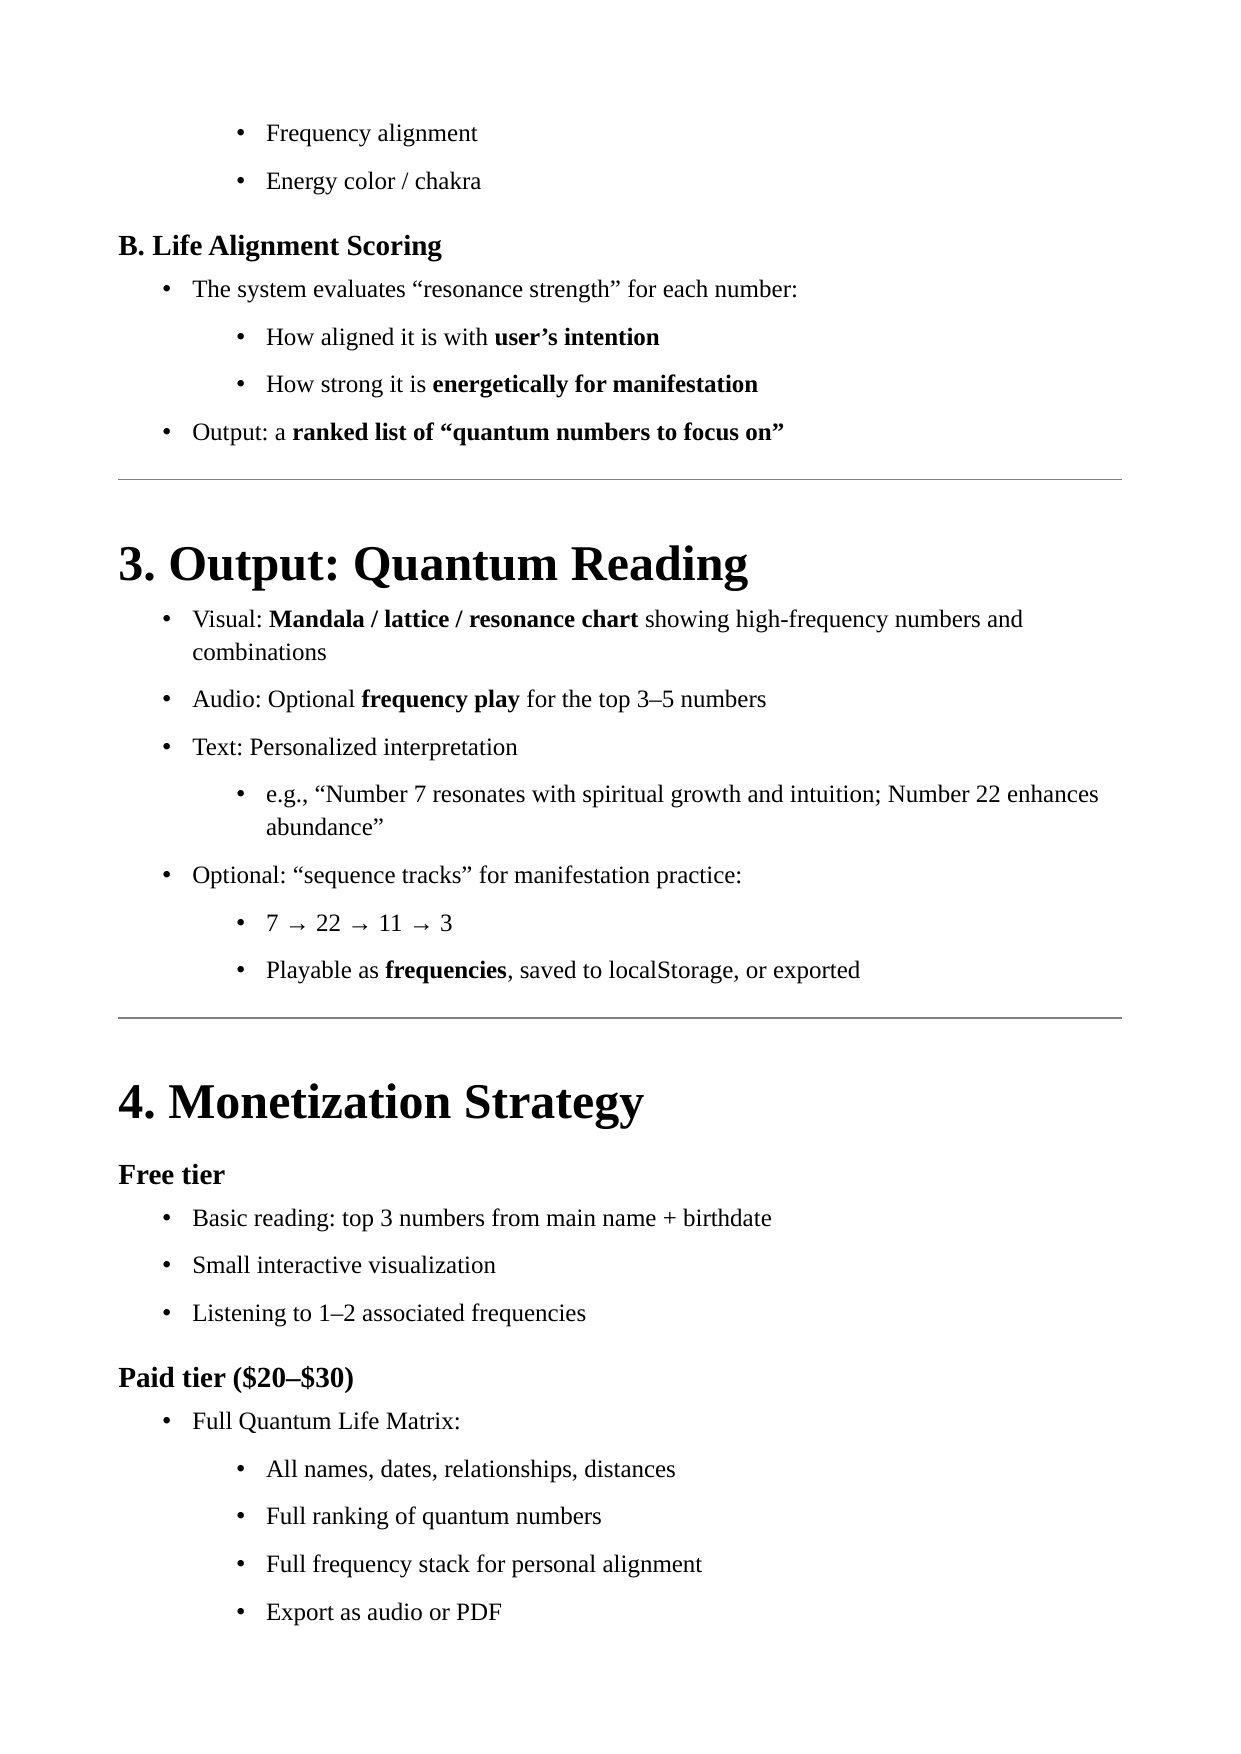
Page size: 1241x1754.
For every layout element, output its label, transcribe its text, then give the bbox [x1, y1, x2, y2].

list Listening to 1–2 associated frequencies [162, 1298, 1122, 1327]
list Output: a ranked list of “quantum numbers to focus on” [162, 417, 1122, 446]
list Energy color / chakra [236, 166, 1122, 194]
list The system evaluates “resonance strength” for each number: [162, 274, 1122, 303]
list All names, dates, relationships, distances [236, 1454, 1122, 1483]
list Optional: “sequence tracks” for manifestation practice: [162, 860, 1122, 889]
list Audio: Optional frequency play for the top 3–5 numbers [162, 684, 1122, 713]
list How strong it is energetically for manifestation [236, 369, 1122, 398]
list Text: Personalized interpretation [162, 732, 1122, 761]
list Frequency alignment [236, 118, 1122, 147]
list Full frequency stack for personal alignment [236, 1549, 1122, 1578]
list Export as audio or PDF [236, 1597, 1122, 1625]
list How aligned it is with user’s intention [236, 322, 1122, 350]
list Full Quantum Life Matrix: [162, 1406, 1122, 1435]
subtitle Free tier [118, 1157, 1122, 1190]
list 7 → 22 → 11 → 3 [236, 908, 1122, 936]
subtitle Paid tier ($20–$30) [118, 1360, 1122, 1394]
list e.g., “Number 7 resonates with spiritual growth and intuition; Number 22 enhances abundance” [236, 779, 1122, 841]
list Basic reading: top 3 numbers from main name + birthdate [162, 1203, 1122, 1232]
list Playable as frequencies, saved to localStorage, or exported [236, 955, 1122, 984]
subtitle B. Life Alignment Scoring [118, 228, 1122, 261]
list Small interactive visualization [162, 1250, 1122, 1279]
subtitle 3. Output: Quantum Reading [118, 534, 1122, 591]
subtitle 4. Monetization Strategy [118, 1072, 1122, 1130]
list Visual: Mandala / lattice / resonance chart showing high-frequency numbers and combinations [162, 604, 1122, 665]
list Full ranking of quantum numbers [236, 1501, 1122, 1530]
